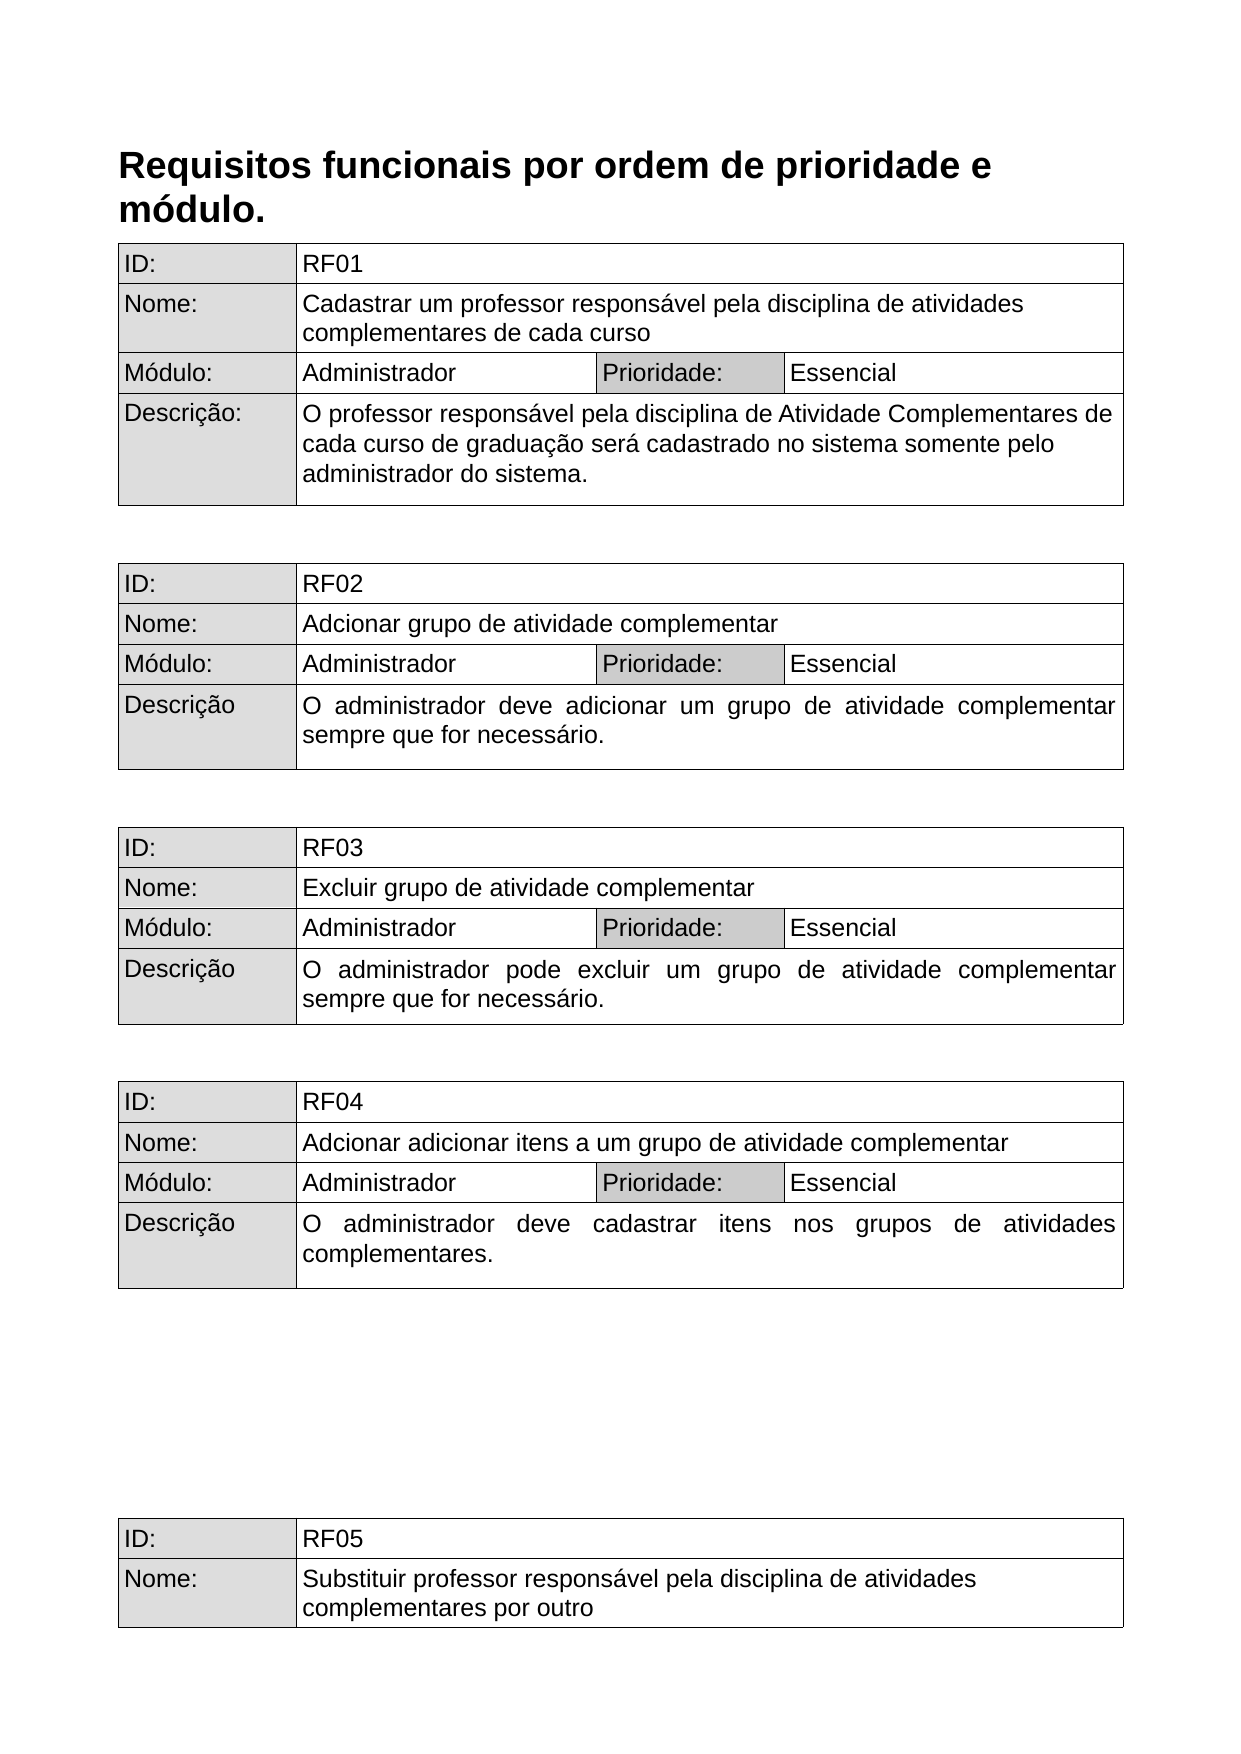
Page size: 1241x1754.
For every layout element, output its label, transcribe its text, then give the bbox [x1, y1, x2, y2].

table_cell Prioridade: [597, 1163, 784, 1202]
table_cell Cadastrar um professor responsável pela disciplina de atividades complementares de cada curso [297, 284, 1123, 352]
table_cell Administrador [297, 353, 596, 393]
table_cell Adcionar adicionar itens a um grupo de atividade complementar [297, 1123, 1123, 1162]
table_header RF05 [297, 1519, 1123, 1558]
table_cell Módulo: [119, 1163, 296, 1202]
table_cell Nome: [119, 1559, 296, 1627]
table_cell Excluir grupo de atividade complementar [297, 868, 1123, 907]
table_cell Prioridade: [597, 645, 784, 684]
table_cell Essencial [785, 645, 1123, 684]
table_cell Nome: [119, 868, 296, 907]
table_cell Nome: [119, 1123, 296, 1162]
table_cell Administrador [297, 1163, 596, 1202]
table_header RF02 [297, 564, 1123, 603]
table_cell Essencial [785, 353, 1123, 393]
table_header ID: [119, 1519, 296, 1558]
table_header RF03 [297, 828, 1123, 867]
table_cell Descrição [119, 949, 296, 1024]
table_cell Nome: [119, 604, 296, 644]
table_cell Descrição [119, 685, 296, 769]
table_cell O administrador deve cadastrar itens nos grupos de atividades complementares. [297, 1203, 1123, 1288]
table_header ID: [119, 244, 296, 283]
table_header RF01 [297, 244, 1123, 283]
table_cell Essencial [785, 1163, 1123, 1202]
table_cell Administrador [297, 909, 596, 948]
table_cell Prioridade: [597, 353, 784, 393]
subtitle Requisitos funcionais por ordem de prioridade e módulo. [118, 143, 1122, 230]
table_cell Descrição [119, 1203, 296, 1288]
table_cell Essencial [785, 909, 1123, 948]
table_cell Módulo: [119, 909, 296, 948]
table_header RF04 [297, 1082, 1123, 1122]
table_cell Nome: [119, 284, 296, 352]
table_cell Prioridade: [597, 909, 784, 948]
table_cell Adcionar grupo de atividade complementar [297, 604, 1123, 644]
table_cell O administrador pode excluir um grupo de atividade complementar sempre que for necessário. [297, 949, 1123, 1024]
table_cell Substituir professor responsável pela disciplina de atividades complementares por outro [297, 1559, 1123, 1627]
table_header ID: [119, 828, 296, 867]
table_cell O administrador deve adicionar um grupo de atividade complementar sempre que for necessário. [297, 685, 1123, 769]
table_cell Administrador [297, 645, 596, 684]
table_cell O professor responsável pela disciplina de Atividade Complementares de cada curso de graduação será cadastrado no sistema somente pelo administrador do sistema. [297, 394, 1123, 505]
table_cell Descrição: [119, 394, 296, 505]
table_cell Módulo: [119, 645, 296, 684]
table_cell Módulo: [119, 353, 296, 393]
table_header ID: [119, 564, 296, 603]
table_header ID: [119, 1082, 296, 1122]
